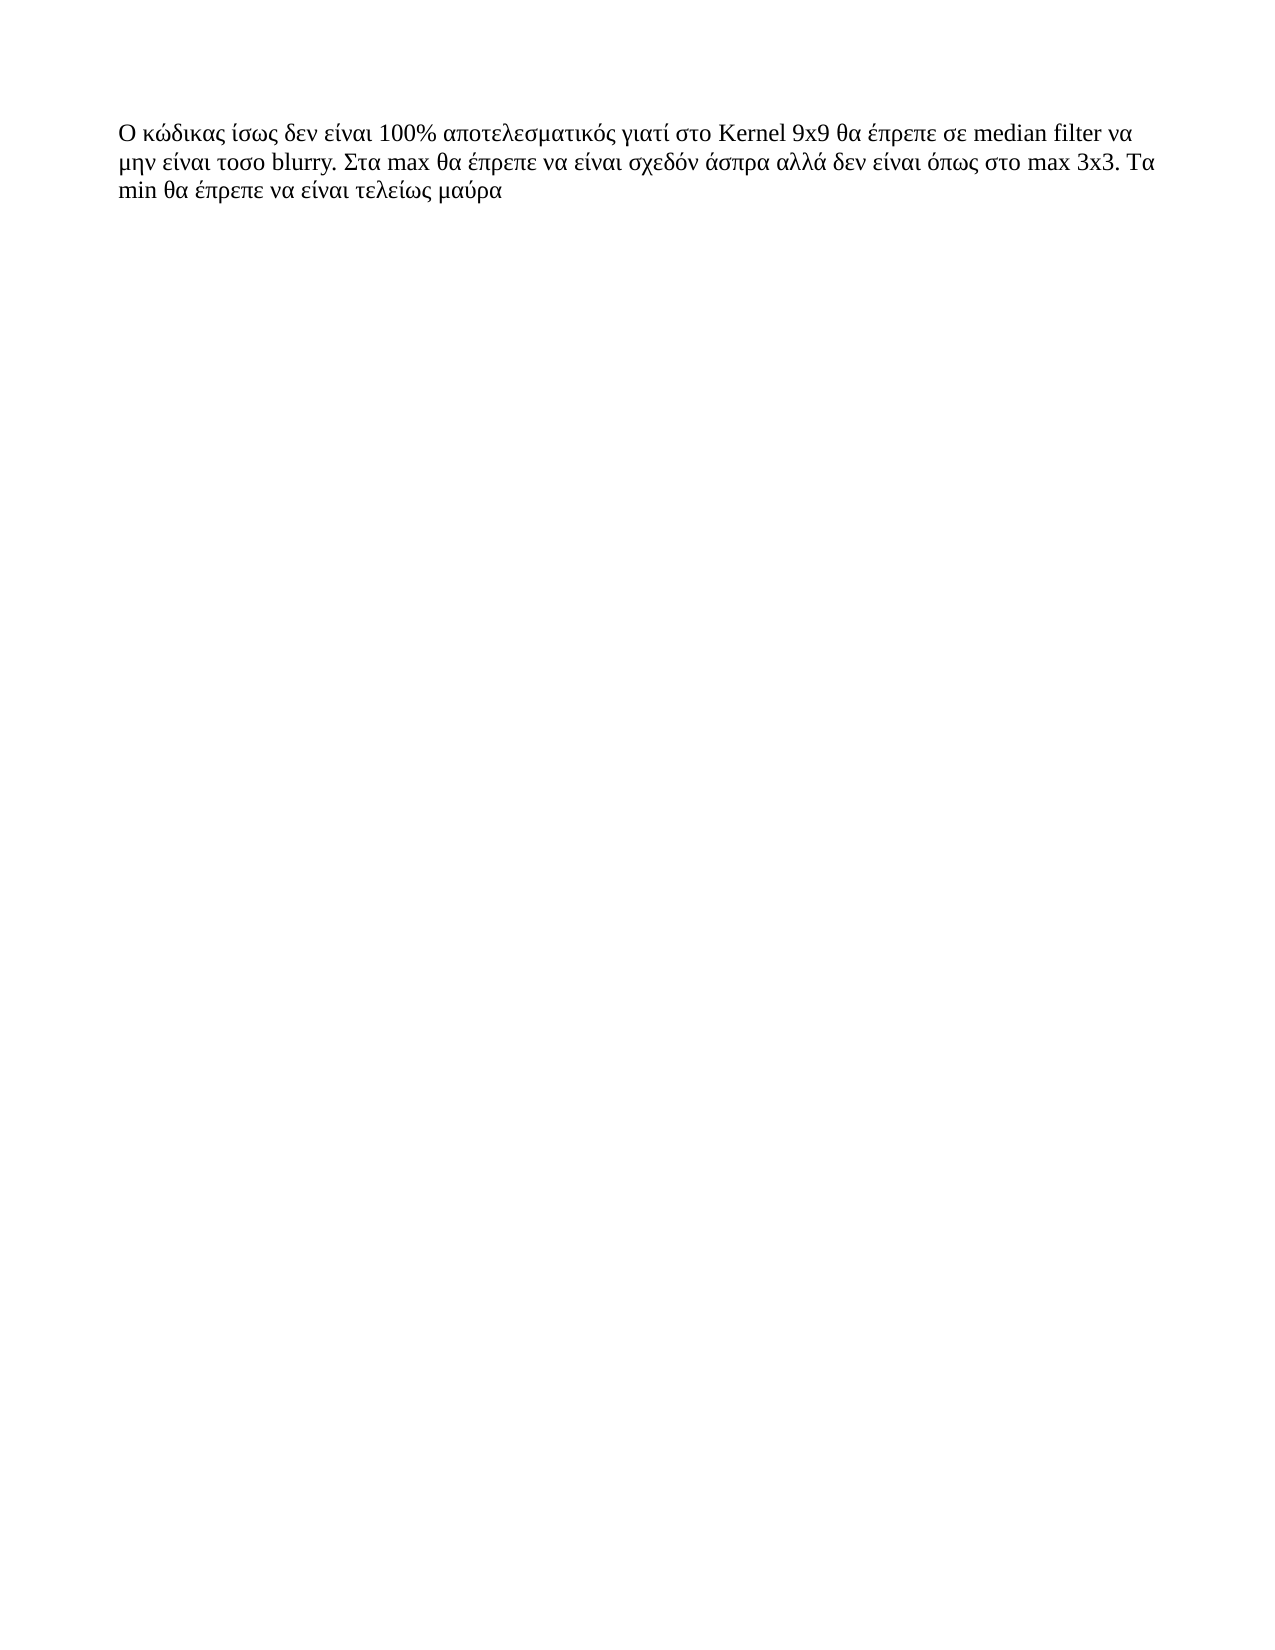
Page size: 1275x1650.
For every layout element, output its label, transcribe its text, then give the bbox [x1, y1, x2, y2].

text Ο κώδικας ίσως δεν είναι 100% αποτελεσματικός γιατί στο Kernel 9x9 θα έπρεπε σε median filter να μην είναι τοσο blurry. Στα max θα έπρεπε να είναι σχεδόν άσπρα αλλά δεν είναι όπως στο max 3x3. Tα min θα έπρεπε να είναι τελείως μαύρα [118, 118, 1157, 204]
